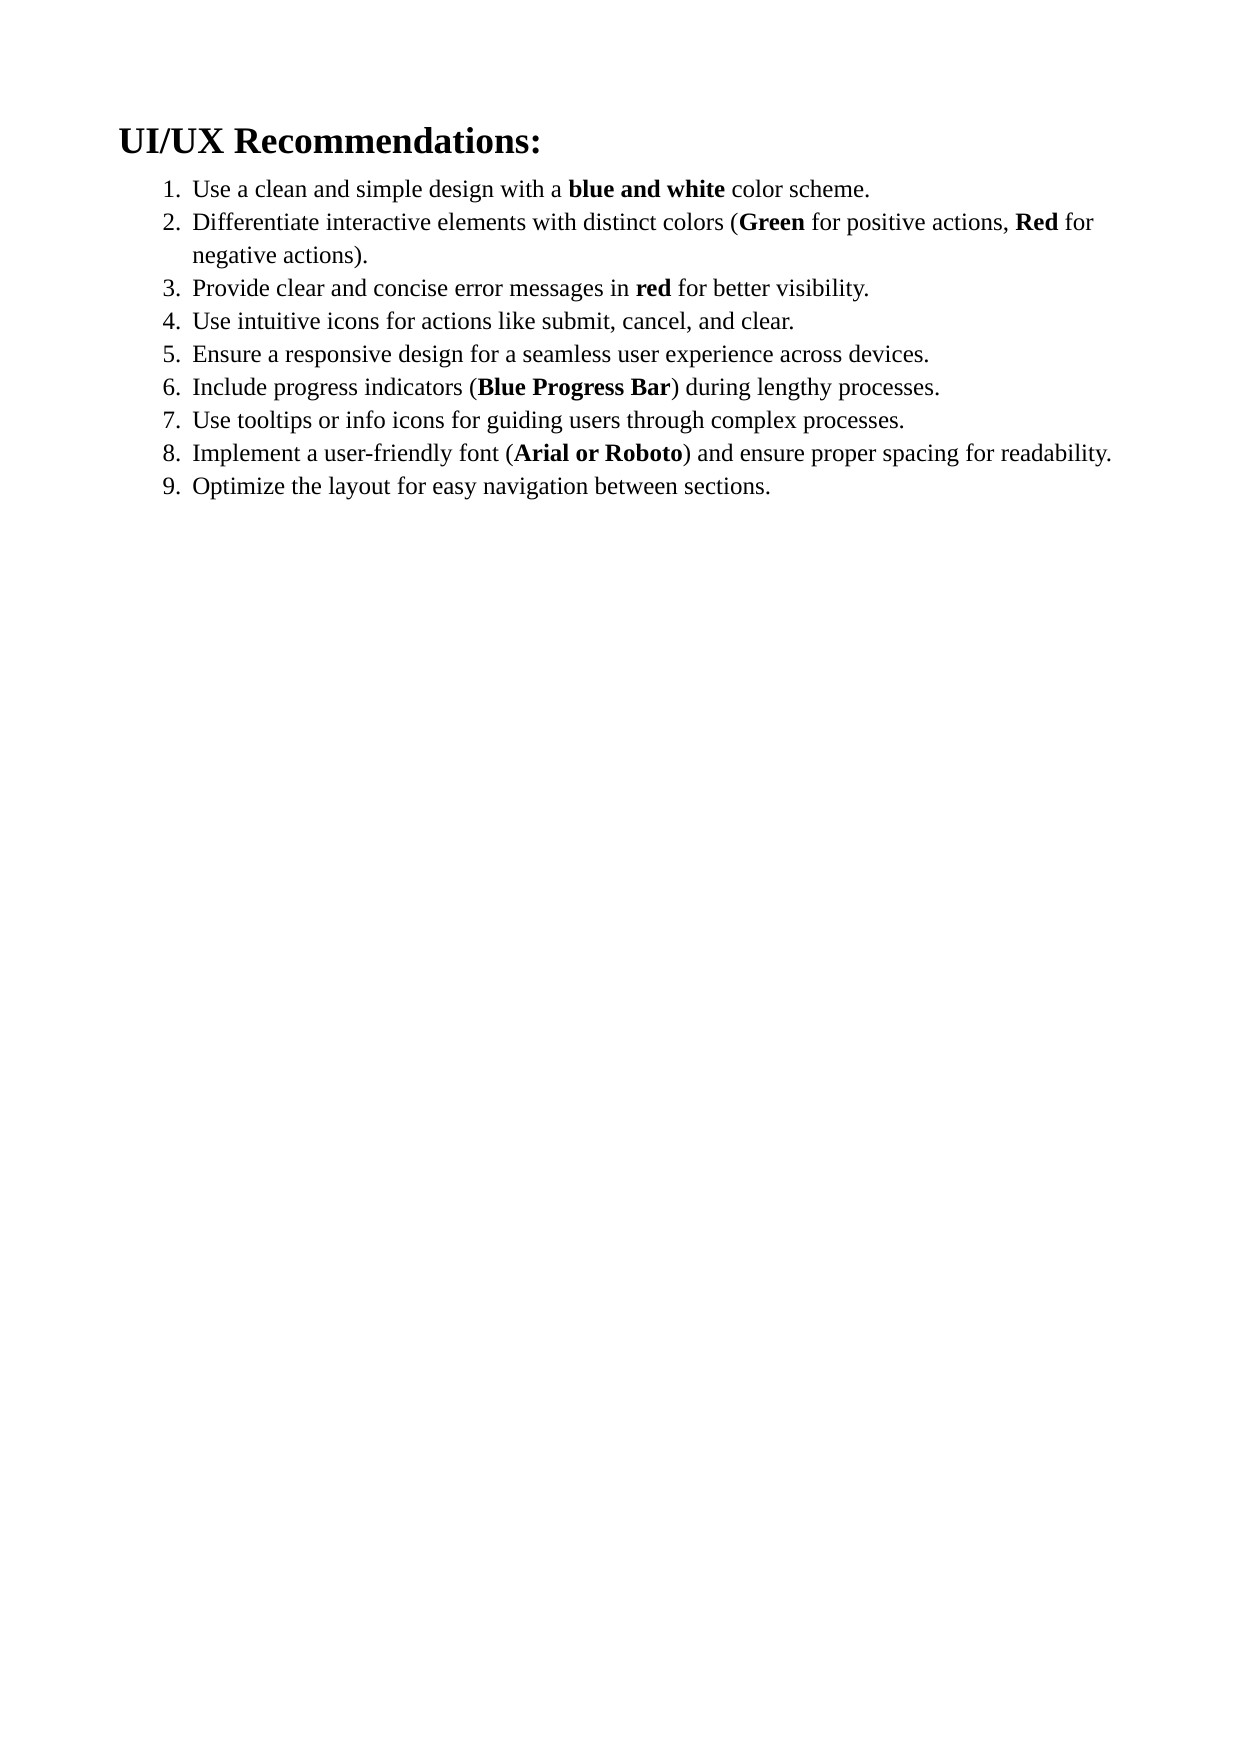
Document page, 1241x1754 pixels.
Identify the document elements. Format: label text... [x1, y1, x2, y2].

subtitle UI/UX Recommendations: [118, 118, 1122, 161]
list Provide clear and concise error messages in red for better visibility. [162, 273, 1122, 302]
list Include progress indicators (Blue Progress Bar) during lengthy processes. [162, 372, 1122, 401]
list Use intuitive icons for actions like submit, cancel, and clear. [162, 306, 1122, 334]
list Ensure a responsive design for a seamless user experience across devices. [162, 339, 1122, 368]
list Implement a user-friendly font (Arial or Roboto) and ensure proper spacing for readability. [162, 438, 1122, 467]
list Use a clean and simple design with a blue and white color scheme. [162, 174, 1122, 202]
list Differentiate interactive elements with distinct colors (Green for positive actions, Red for negative actions). [162, 207, 1122, 268]
list Use tooltips or info icons for guiding users through complex processes. [162, 405, 1122, 434]
list Optimize the layout for easy navigation between sections. [162, 471, 1122, 500]
